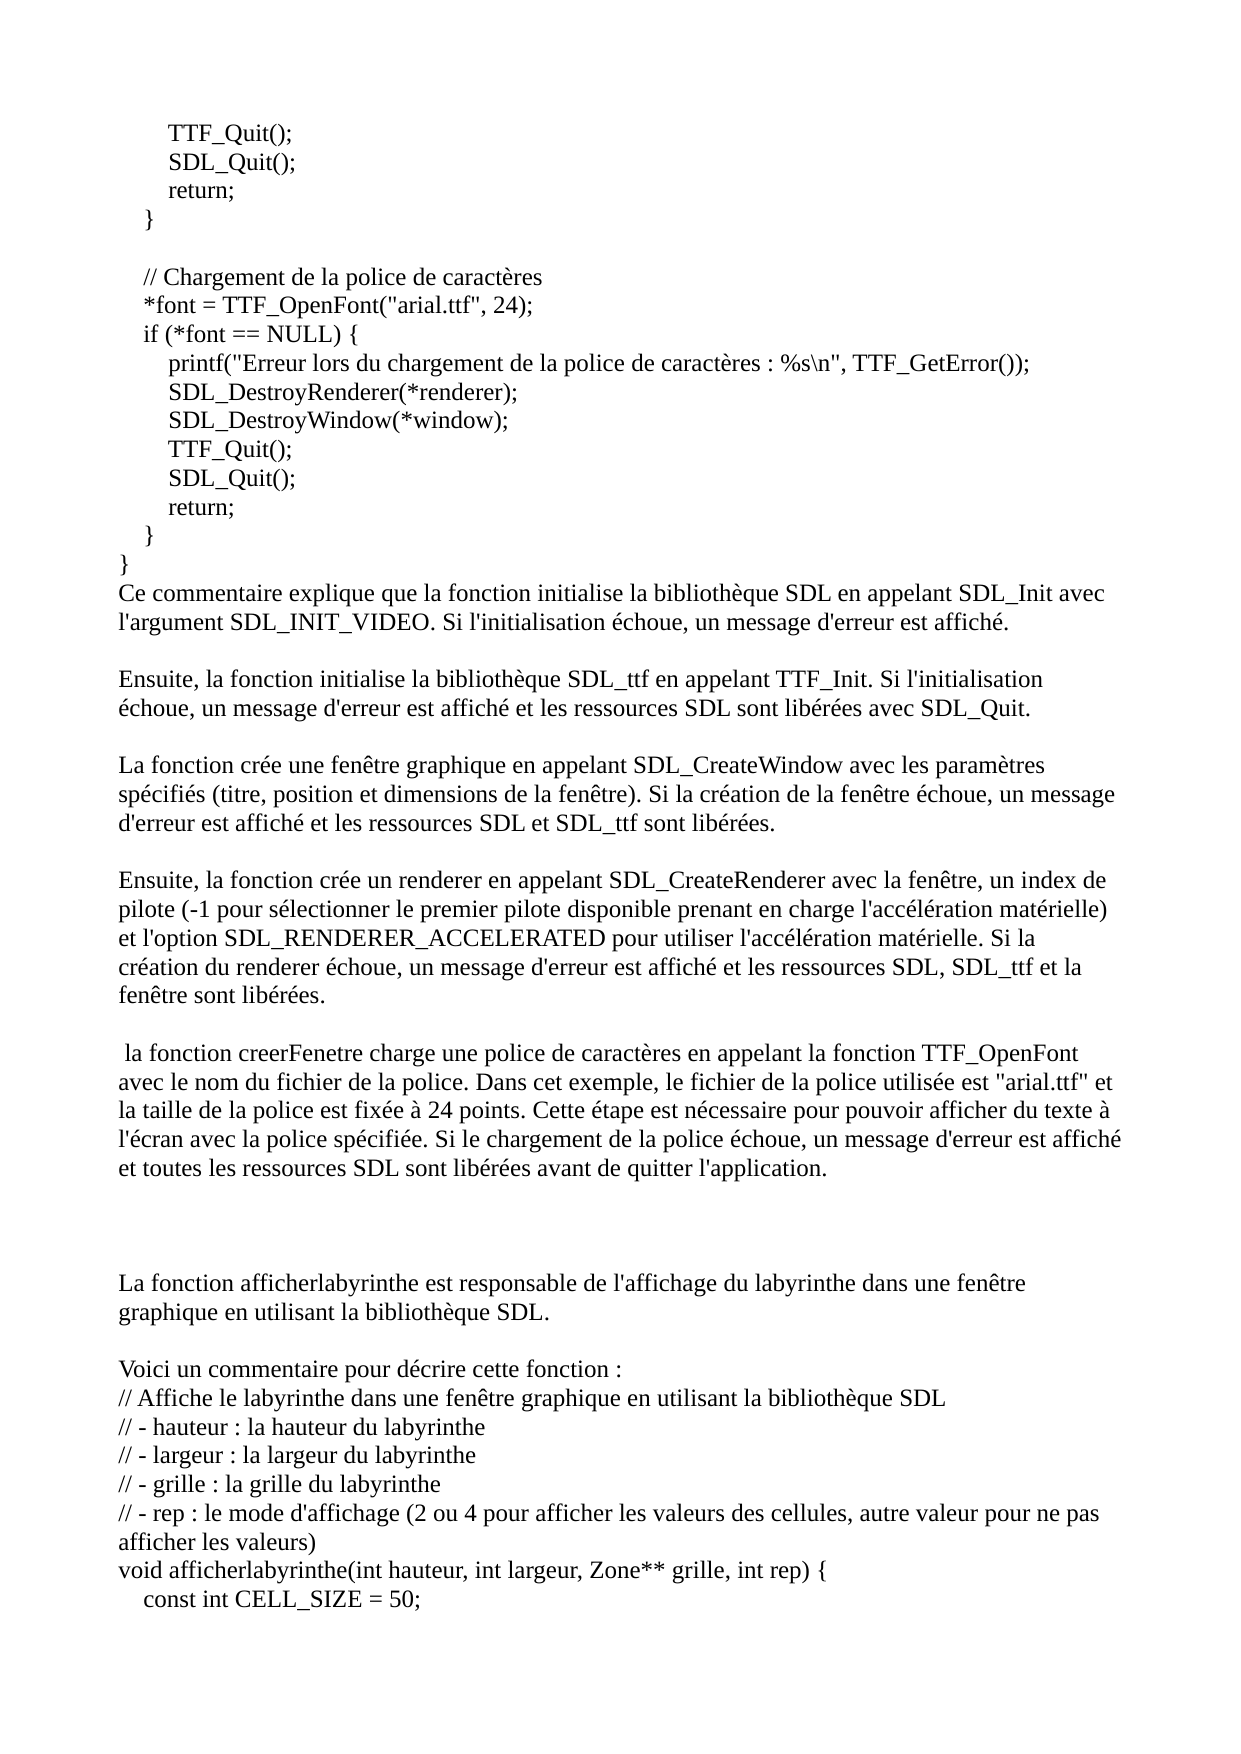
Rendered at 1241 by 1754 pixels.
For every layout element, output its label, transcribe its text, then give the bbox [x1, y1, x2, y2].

text void afficherlabyrinthe(int hauteur, int largeur, Zone** grille, int rep) { [118, 1556, 1122, 1584]
text *font = TTF_OpenFont("arial.ttf", 24); [118, 291, 1122, 319]
text // - rep : le mode d'affichage (2 ou 4 pour afficher les valeurs des cellules, autre valeur pour ne pas afficher les valeurs) [118, 1498, 1122, 1556]
text const int CELL_SIZE = 50; [118, 1584, 1122, 1613]
text } [118, 549, 1122, 578]
text TTF_Quit(); [118, 434, 1122, 463]
text La fonction crée une fenêtre graphique en appelant SDL_CreateWindow avec les paramètres spécifiés (titre, position et dimensions de la fenêtre). Si la création de la fenêtre échoue, un message d'erreur est affiché et les ressources SDL et SDL_ttf sont libérées. [118, 751, 1122, 837]
text if (*font == NULL) { [118, 319, 1122, 348]
text // - hauteur : la hauteur du labyrinthe [118, 1412, 1122, 1441]
text // Affiche le labyrinthe dans une fenêtre graphique en utilisant la bibliothèque SDL [118, 1383, 1122, 1412]
text printf("Erreur lors du chargement de la police de caractères : %s\n", TTF_GetError()); [118, 348, 1122, 377]
text } [118, 204, 1122, 233]
text SDL_DestroyWindow(*window); [118, 406, 1122, 434]
text Voici un commentaire pour décrire cette fonction : [118, 1354, 1122, 1383]
text Ce commentaire explique que la fonction initialise la bibliothèque SDL en appelant SDL_Init avec l'argument SDL_INIT_VIDEO. Si l'initialisation échoue, un message d'erreur est affiché. [118, 578, 1122, 636]
text // Chargement de la police de caractères [118, 262, 1122, 291]
text // - grille : la grille du labyrinthe [118, 1469, 1122, 1498]
text Ensuite, la fonction initialise la bibliothèque SDL_ttf en appelant TTF_Init. Si l'initialisation échoue, un message d'erreur est affiché et les ressources SDL sont libérées avec SDL_Quit. [118, 664, 1122, 722]
text // - largeur : la largeur du labyrinthe [118, 1441, 1122, 1469]
text La fonction afficherlabyrinthe est responsable de l'affichage du labyrinthe dans une fenêtre graphique en utilisant la bibliothèque SDL. [118, 1268, 1122, 1326]
text SDL_Quit(); [118, 147, 1122, 176]
text TTF_Quit(); [118, 118, 1122, 147]
text SDL_DestroyRenderer(*renderer); [118, 377, 1122, 406]
text return; [118, 492, 1122, 521]
text return; [118, 176, 1122, 204]
text SDL_Quit(); [118, 463, 1122, 492]
text la fonction creerFenetre charge une police de caractères en appelant la fonction TTF_OpenFont avec le nom du fichier de la police. Dans cet exemple, le fichier de la police utilisée est "arial.ttf" et la taille de la police est fixée à 24 points. Cette étape est nécessaire pour pouvoir afficher du texte à l'écran avec la police spécifiée. Si le chargement de la police échoue, un message d'erreur est affiché et toutes les ressources SDL sont libérées avant de quitter l'application. [118, 1038, 1122, 1182]
text Ensuite, la fonction crée un renderer en appelant SDL_CreateRenderer avec la fenêtre, un index de pilote (-1 pour sélectionner le premier pilote disponible prenant en charge l'accélération matérielle) et l'option SDL_RENDERER_ACCELERATED pour utiliser l'accélération matérielle. Si la création du renderer échoue, un message d'erreur est affiché et les ressources SDL, SDL_ttf et la fenêtre sont libérées. [118, 866, 1122, 1009]
text } [118, 521, 1122, 549]
